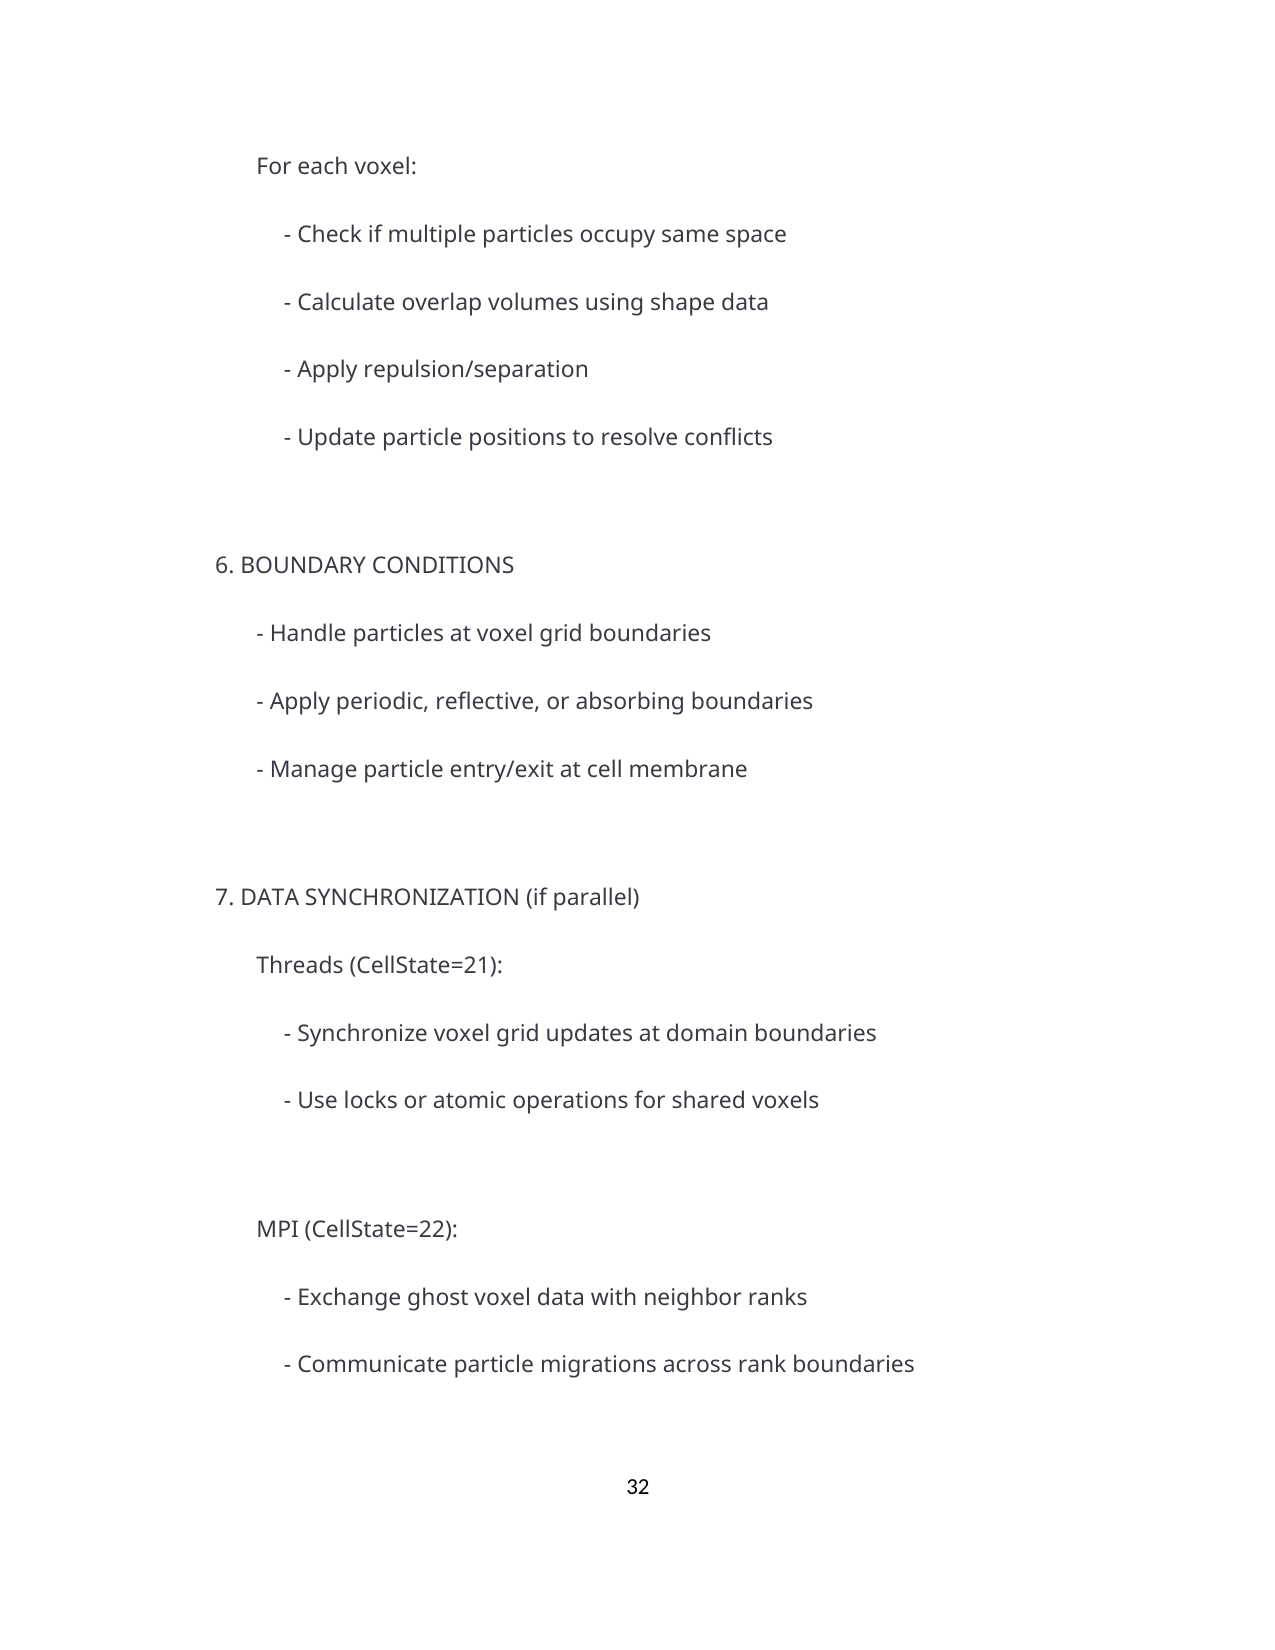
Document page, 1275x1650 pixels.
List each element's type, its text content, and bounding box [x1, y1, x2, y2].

text For each voxel: [187, 150, 1087, 181]
text MPI (CellState=22): [187, 1213, 1087, 1244]
text - Calculate overlap volumes using shape data [187, 285, 1087, 317]
text - Apply repulsion/separation [187, 353, 1087, 384]
text - Check if multiple particles occupy same space [187, 218, 1087, 249]
text - Apply periodic, reflective, or absorbing boundaries [187, 685, 1087, 716]
text - Use locks or atomic operations for shared voxels [187, 1084, 1087, 1115]
text Threads (CellState=21): [187, 949, 1087, 980]
text - Manage particle entry/exit at cell membrane [187, 752, 1087, 784]
text - Exchange ghost voxel data with neighbor ranks [187, 1280, 1087, 1312]
text 6. BOUNDARY CONDITIONS [187, 549, 1087, 581]
text - Handle particles at voxel grid boundaries [187, 617, 1087, 648]
text - Synchronize voxel grid updates at domain boundaries [187, 1016, 1087, 1048]
text - Communicate particle migrations across rank boundaries [187, 1348, 1087, 1379]
text 7. DATA SYNCHRONIZATION (if parallel) [187, 881, 1087, 912]
text - Update particle positions to resolve conflicts [187, 421, 1087, 452]
